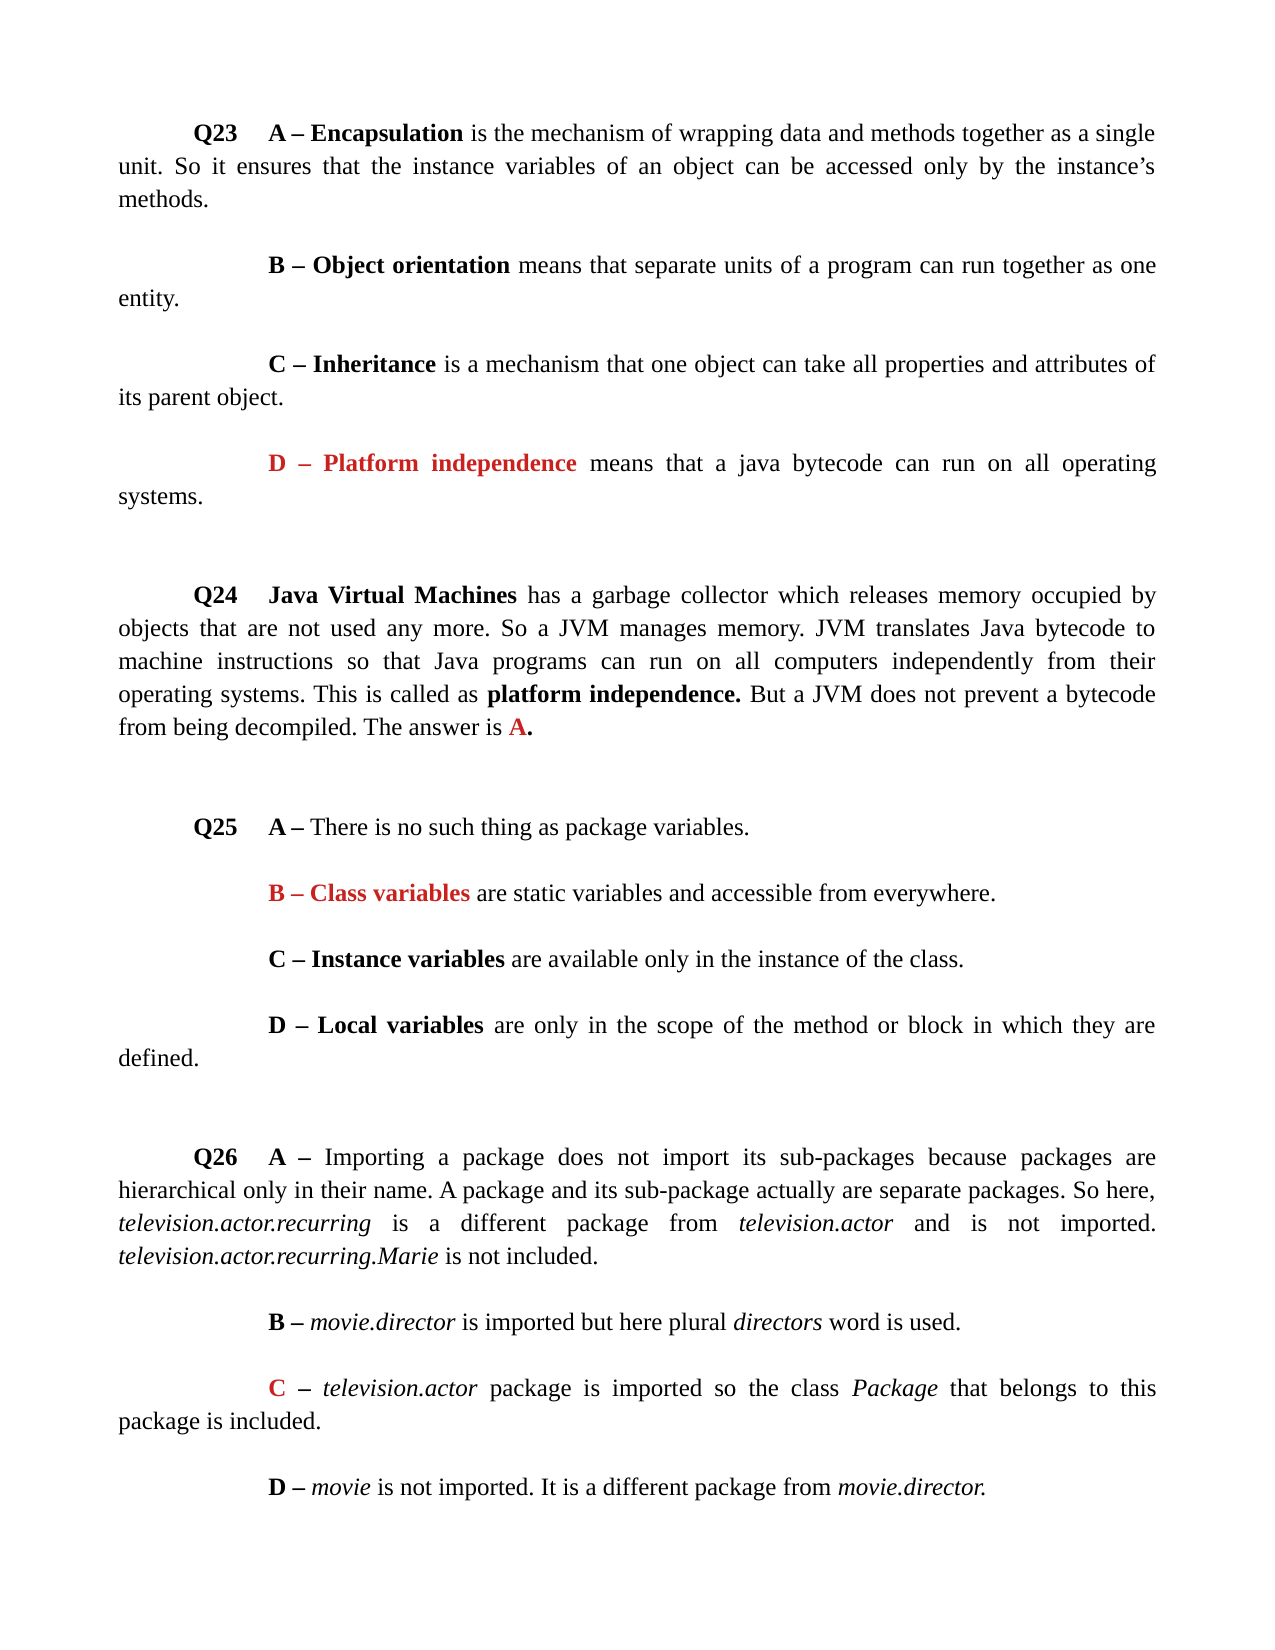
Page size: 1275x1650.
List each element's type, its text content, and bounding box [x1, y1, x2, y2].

text Q25 A – There is no such thing as package variables. [118, 812, 1157, 840]
text C – television.actor package is imported so the class Package that belongs to this package is included. [118, 1373, 1157, 1435]
text Q26 A – Importing a package does not import its sub-packages because packages are hierarchical only in their name. A package and its sub-package actually are separate packages. So here, television.actor.recurring is a different package from television.actor and is not imported. television.actor.recurring.Marie is not included. [118, 1142, 1157, 1269]
text Q23 A – Encapsulation is the mechanism of wrapping data and methods together as a single unit. So it ensures that the instance variables of an object can be accessed only by the instance’s methods. [118, 118, 1157, 213]
text B – movie.director is imported but here plural directors word is used. [118, 1307, 1157, 1336]
text D – movie is not imported. It is a different package from movie.director. [118, 1472, 1157, 1501]
text C – Instance variables are available only in the instance of the class. [118, 944, 1157, 972]
text D – Platform independence means that a java bytecode can run on all operating systems. [118, 448, 1157, 510]
text C – Inheritance is a mechanism that one object can take all properties and attributes of its parent object. [118, 349, 1157, 411]
text Q24 Java Virtual Machines has a garbage collector which releases memory occupied by objects that are not used any more. So a JVM manages memory. JVM translates Java bytecode to machine instructions so that Java programs can run on all computers independently from their operating systems. This is called as platform independence. But a JVM does not prevent a bytecode from being decompiled. The answer is A. [118, 580, 1157, 741]
text D – Local variables are only in the scope of the method or block in which they are defined. [118, 1010, 1157, 1071]
text B – Class variables are static variables and accessible from everywhere. [118, 878, 1157, 906]
text B – Object orientation means that separate units of a program can run together as one entity. [118, 250, 1157, 312]
